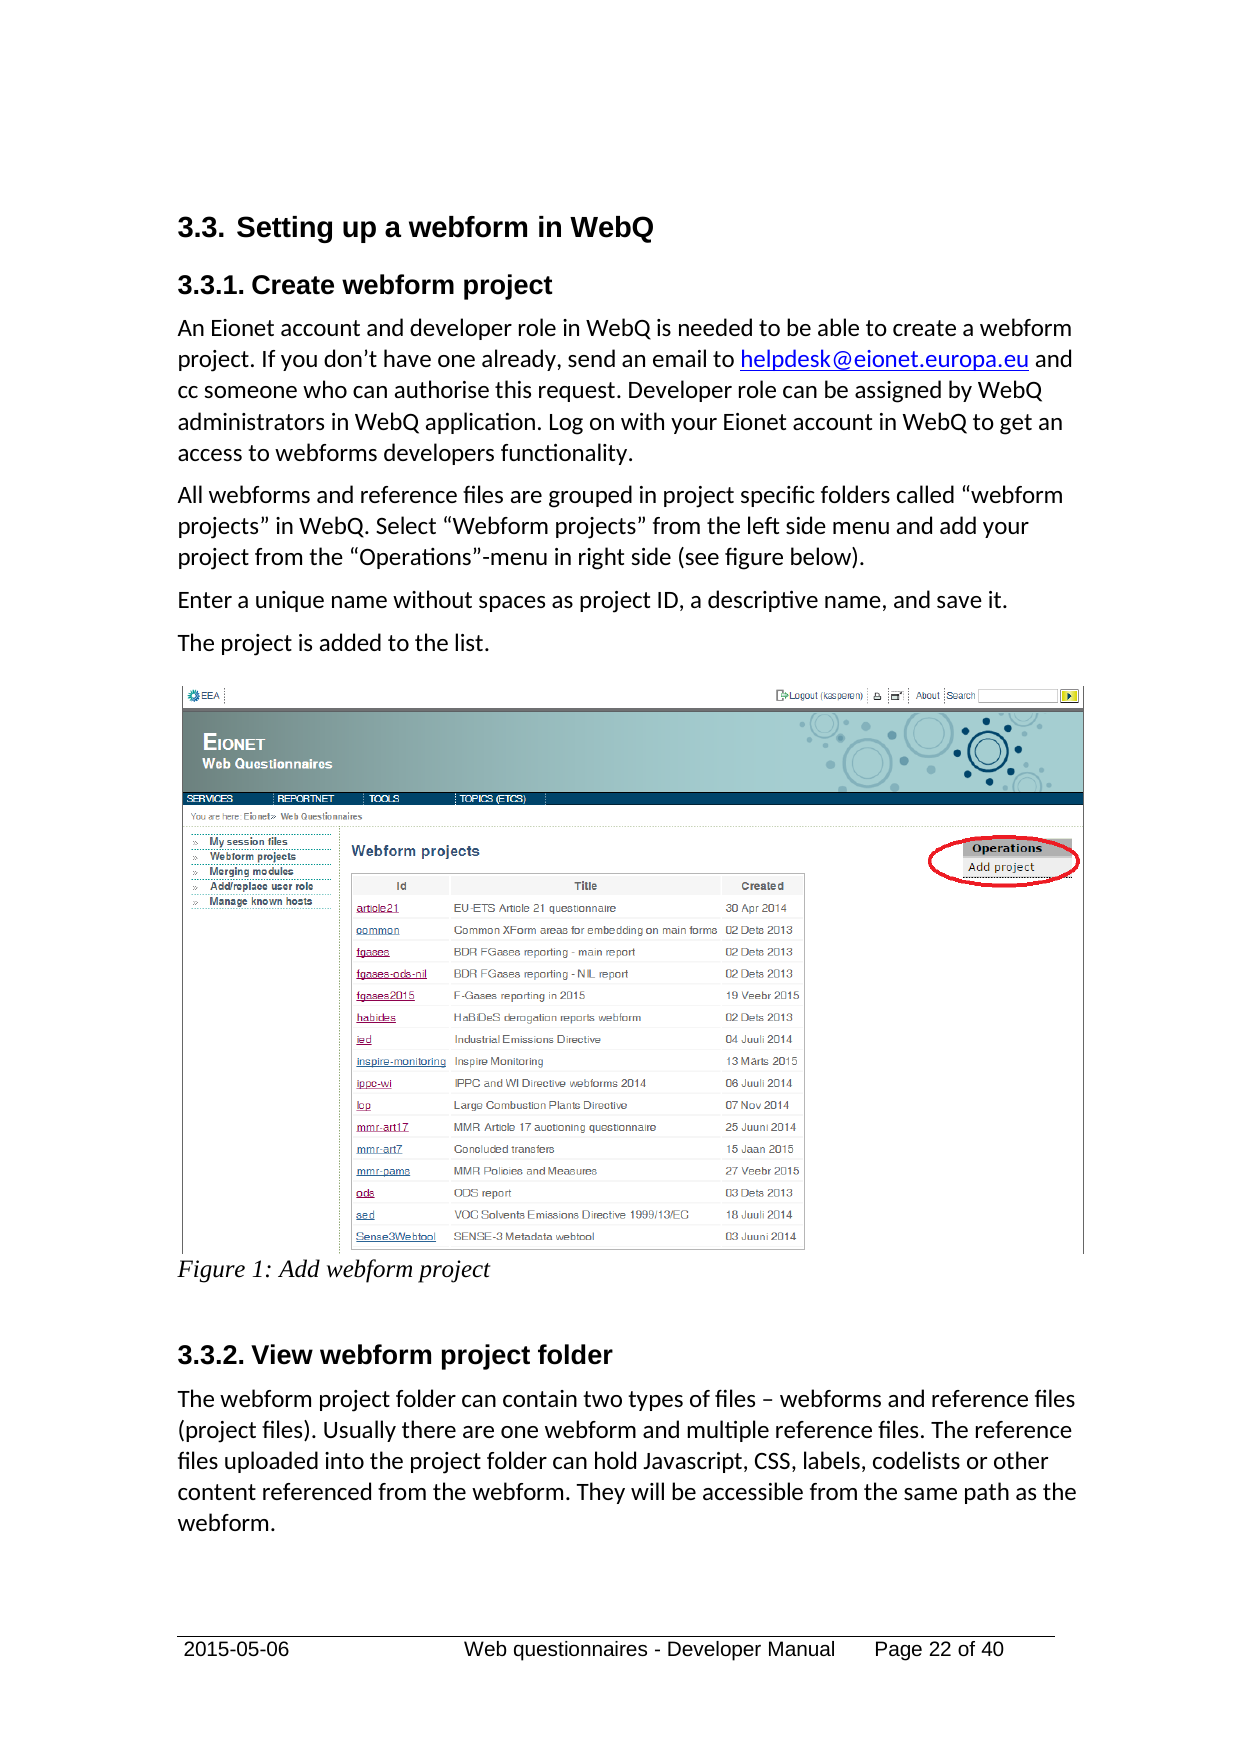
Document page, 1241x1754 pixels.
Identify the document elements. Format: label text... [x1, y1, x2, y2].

text All webforms and reference files are grouped in project specific folders called “webform projects” in WebQ. Select “Webform projects” from the left side menu and add your project from the “Operations”-menu in right side (see figure below). [177, 479, 1092, 572]
text An Eionet account and developer role in WebQ is needed to be able to create a webform project. If you don’t have one already, send an email to helpdesk@eionet.europa.eu and cc someone who can authorise this request. Developer role can be assigned by WebQ administrators in WebQ application. Log on with your Eionet account in WebQ to get an access to webforms developers functionality. [177, 312, 1092, 467]
text The project is added to the list. [177, 627, 1092, 658]
text Enter a unique name without spaces as project ID, a descriptive name, and save it. [177, 584, 1092, 615]
text Figure 1: Add webform project [177, 1254, 1092, 1283]
subtitle Create webform project [177, 269, 1092, 300]
picture [177, 686, 1093, 1254]
subtitle View webform project folder [177, 1339, 1092, 1370]
subtitle Setting up a webform in WebQ [177, 210, 1092, 244]
text The webform project folder can contain two types of files – webforms and reference files (project files). Usually there are one webform and multiple reference files. The reference files uploaded into the project folder can hold Javascript, CSS, labels, codelists or other content referenced from the webform. They will be accessible from the same path as the webform. [177, 1382, 1092, 1538]
